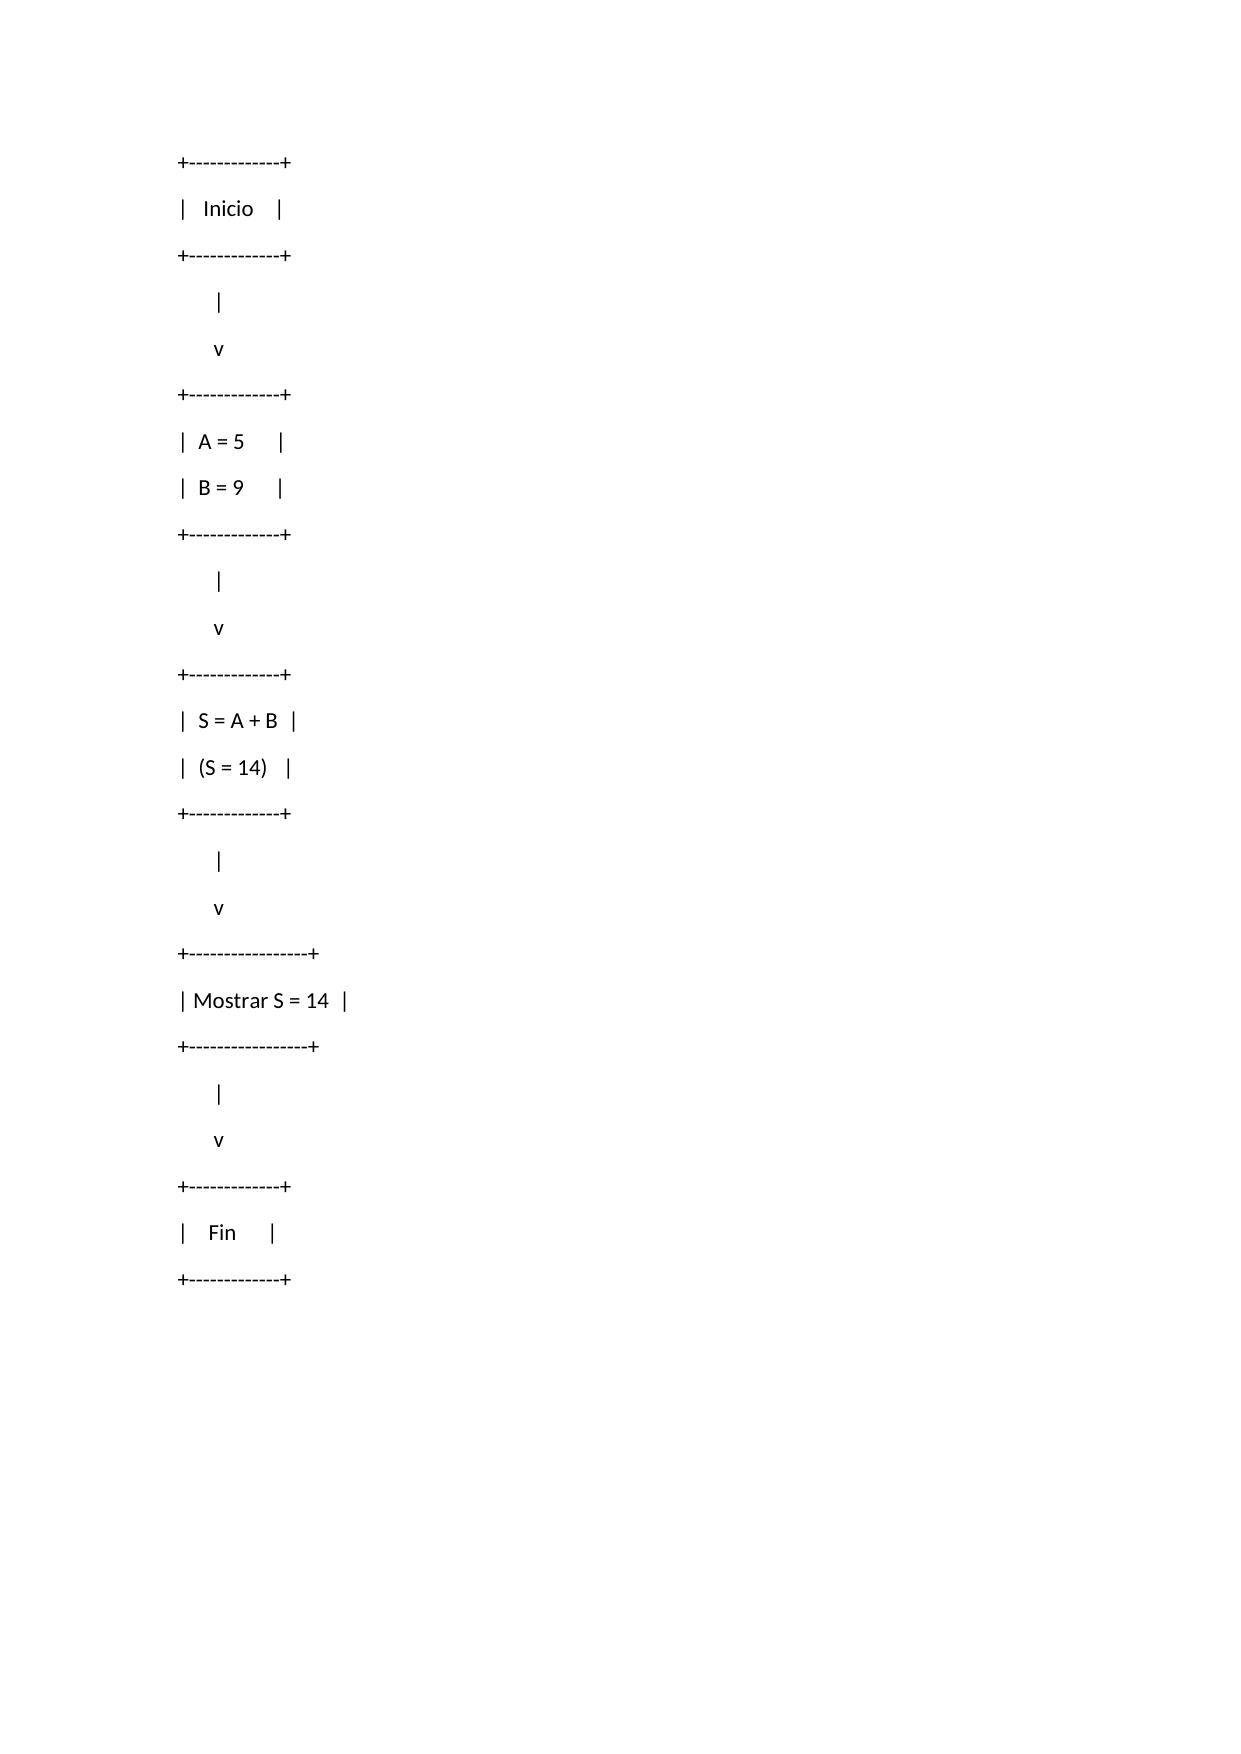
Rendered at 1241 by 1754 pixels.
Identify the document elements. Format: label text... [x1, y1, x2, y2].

text | [177, 846, 1063, 874]
text v [177, 893, 1063, 921]
text | Mostrar S = 14 | [177, 986, 1063, 1014]
text +-------------+ [177, 1172, 1063, 1200]
text +-----------------+ [177, 1032, 1063, 1060]
text +-------------+ [177, 380, 1063, 408]
text v [177, 334, 1063, 362]
text +-------------+ [177, 520, 1063, 548]
text +-------------+ [177, 799, 1063, 827]
text | [177, 1079, 1063, 1107]
text | B = 9 | [177, 473, 1063, 502]
text | [177, 567, 1063, 595]
text | A = 5 | [177, 427, 1063, 455]
text +-------------+ [177, 660, 1063, 688]
text | S = A + B | [177, 706, 1063, 734]
text | Fin | [177, 1218, 1063, 1247]
text v [177, 613, 1063, 641]
text +-------------+ [177, 1265, 1063, 1293]
text | [177, 287, 1063, 315]
text | (S = 14) | [177, 753, 1063, 781]
text v [177, 1125, 1063, 1153]
text | Inicio | [177, 194, 1063, 222]
text +-------------+ [177, 241, 1063, 269]
text +-----------------+ [177, 939, 1063, 967]
text +-------------+ [177, 148, 1063, 176]
